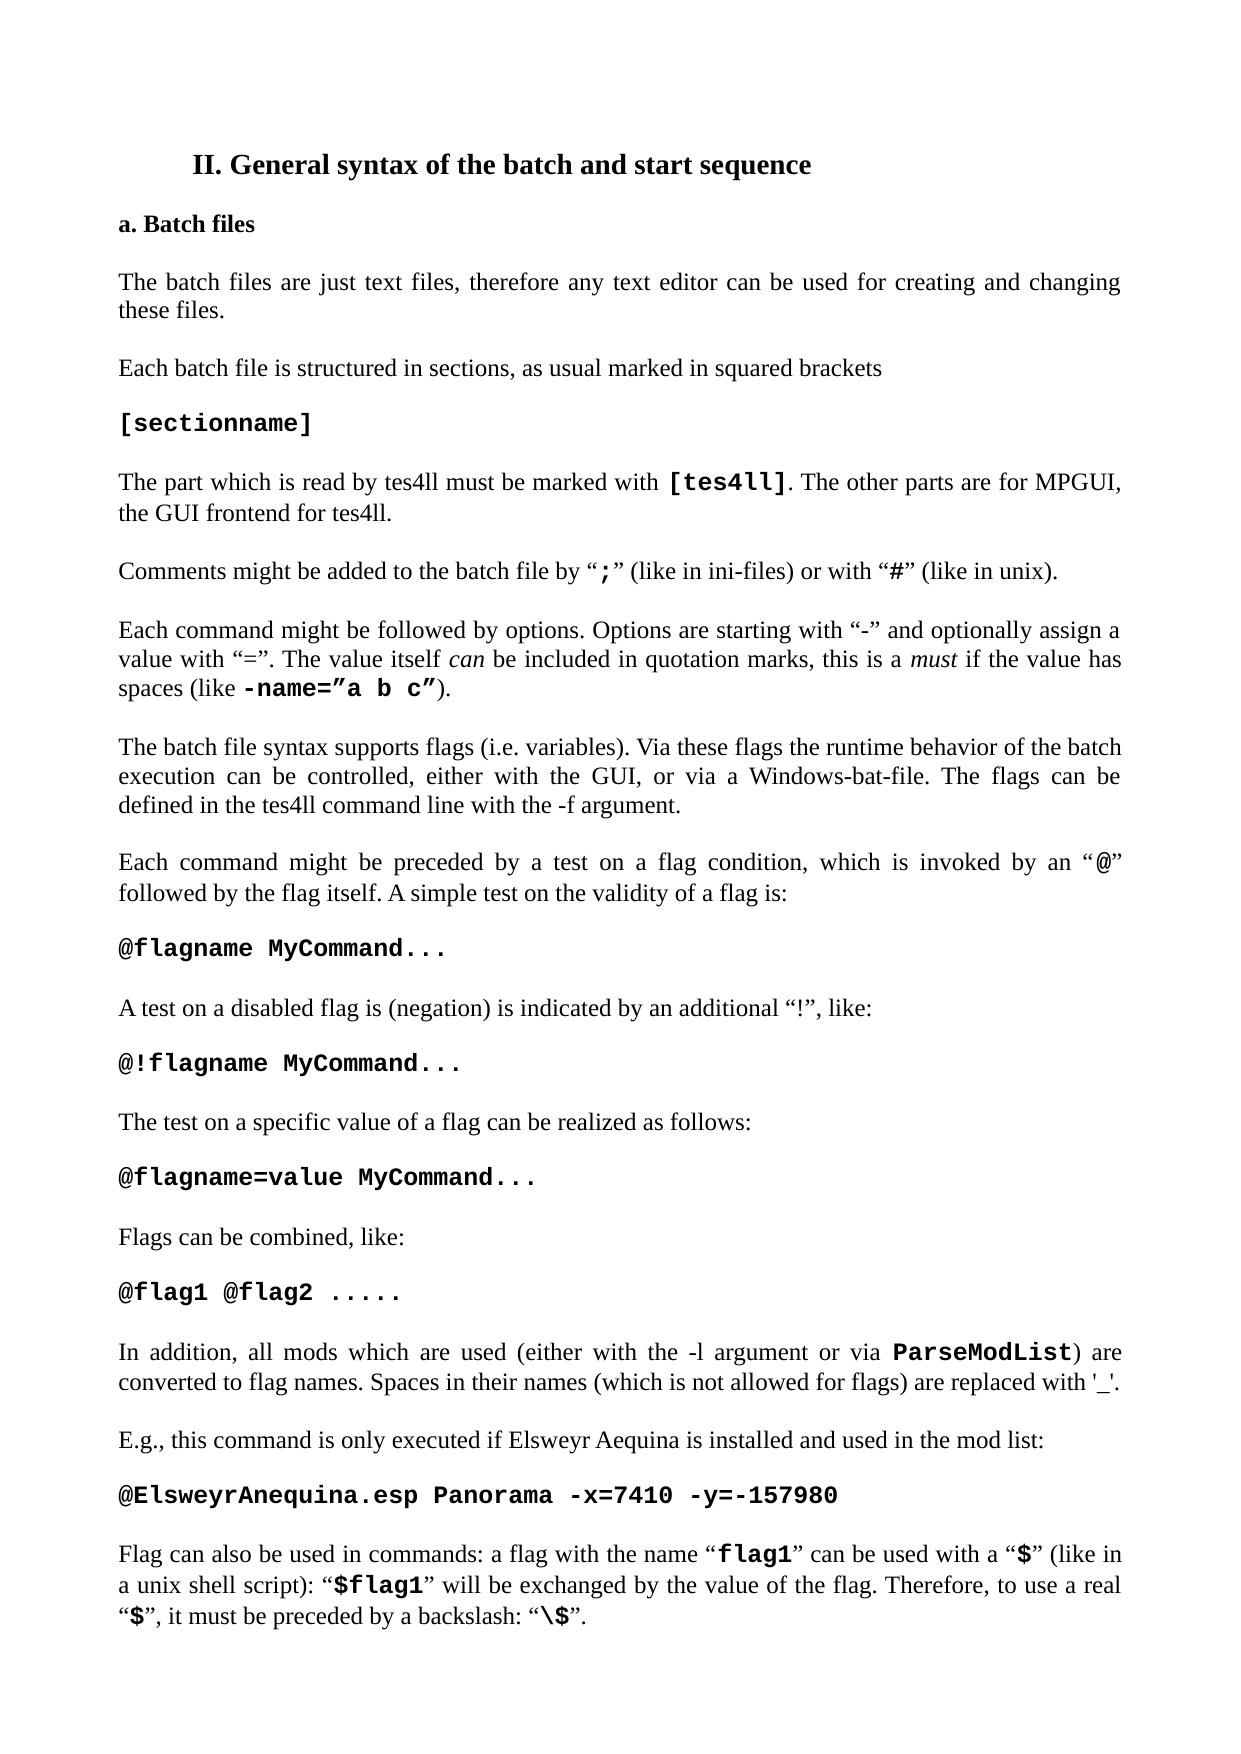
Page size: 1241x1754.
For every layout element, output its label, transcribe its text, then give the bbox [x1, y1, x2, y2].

text @flag1 @flag2 ..... [118, 1279, 1122, 1308]
text @flagname=value MyCommand... [118, 1165, 1122, 1193]
text The batch files are just text files, therefore any text editor can be used for creating and changing these files. [118, 267, 1122, 324]
text @flagname MyCommand... [118, 936, 1122, 964]
text Each command might be followed by options. Options are starting with “-” and optionally assign a value with “=”. The value itself can be included in quotation marks, this is a must if the value has spaces (like -name=”a b c”). [118, 615, 1122, 704]
text E.g., this command is only executed if Elsweyr Aequina is installed and used in the mod list: [118, 1425, 1122, 1454]
text II. General syntax of the batch and start sequence [192, 147, 1122, 180]
text @!flagname MyCommand... [118, 1050, 1122, 1079]
text Comments might be added to the batch file by “;” (like in ini-files) or with “#” (like in unix). [118, 556, 1122, 587]
text a. Batch files [118, 209, 1122, 238]
text Each command might be preceded by a test on a flag condition, which is invoked by an “@” followed by the flag itself. A simple test on the validity of a flag is: [118, 847, 1122, 907]
text Each batch file is structured in sections, as usual marked in squared brackets [118, 353, 1122, 382]
text @ElsweyrAnequina.esp Panorama -x=7410 -y=-157980 [118, 1482, 1122, 1511]
text The part which is read by tes4ll must be marked with [tes4ll]. The other parts are for MPGUI, the GUI frontend for tes4ll. [118, 467, 1122, 527]
text The batch file syntax supports flags (i.e. variables). Via these flags the runtime behavior of the batch execution can be controlled, either with the GUI, or via a Windows-bat-file. The flags can be defined in the tes4ll command line with the -f argument. [118, 732, 1122, 819]
text Flag can also be used in commands: a flag with the name “flag1” can be used with a “$” (like in a unix shell script): “$flag1” will be exchanged by the value of the flag. Therefore, to use a real “$”, it must be preceded by a backslash: “\$”. [118, 1539, 1122, 1632]
text The test on a specific value of a flag can be realized as follows: [118, 1107, 1122, 1136]
text Flags can be combined, like: [118, 1222, 1122, 1251]
text [sectionname] [118, 410, 1122, 439]
text In addition, all mods which are used (either with the -l argument or via ParseModList) are converted to flag names. Spaces in their names (which is not allowed for flags) are replaced with '_'. [118, 1337, 1122, 1396]
text A test on a disabled flag is (negation) is indicated by an additional “!”, like: [118, 993, 1122, 1022]
